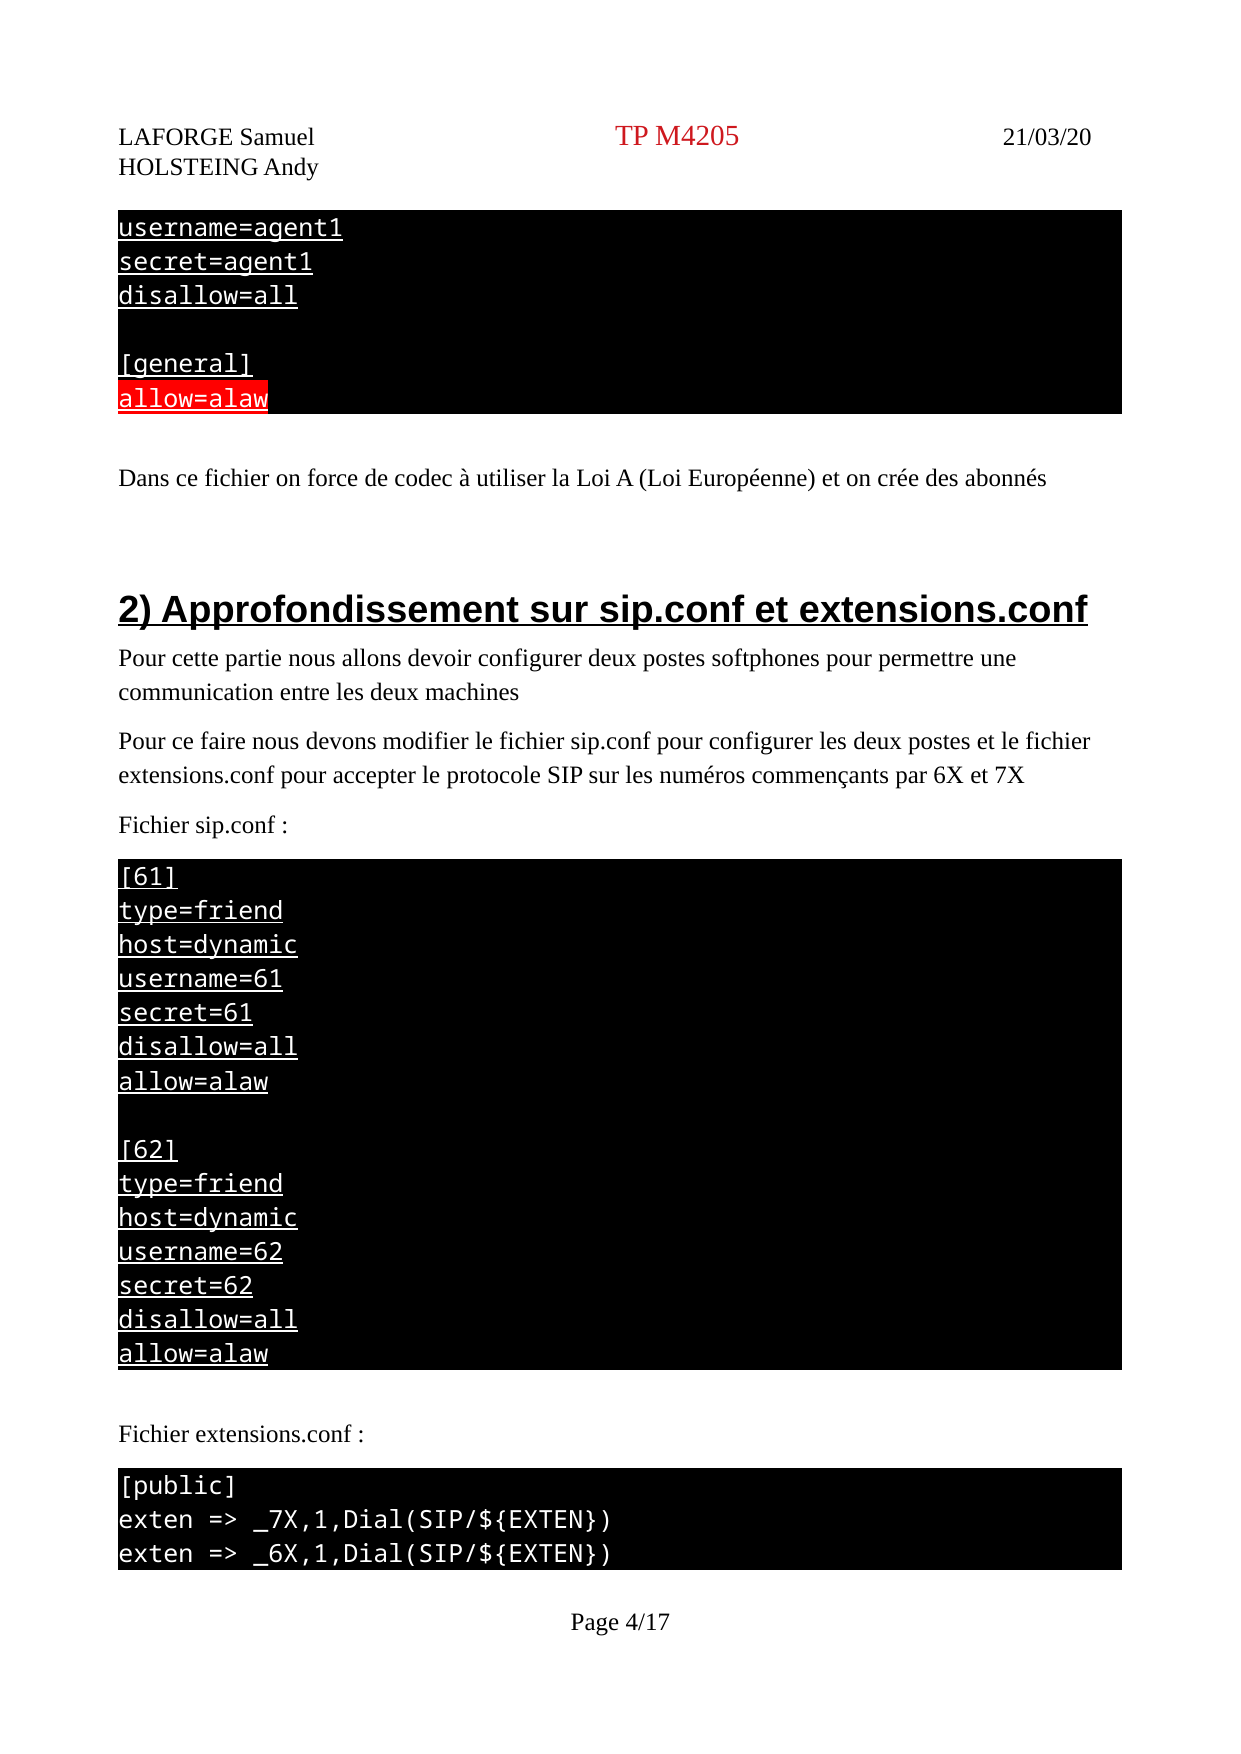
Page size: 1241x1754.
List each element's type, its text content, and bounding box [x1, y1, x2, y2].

text Fichier extensions.conf : [118, 1419, 1122, 1447]
text [general] [118, 346, 1122, 380]
text username=agent1 [118, 210, 1122, 244]
text allow=alaw [118, 1063, 1122, 1097]
text [62] [118, 1131, 1122, 1165]
text exten => _7X,1,Dial(SIP/${EXTEN}) [118, 1502, 1122, 1536]
text type=friend [118, 1165, 1122, 1199]
text Fichier sip.conf : [118, 810, 1122, 838]
text Pour ce faire nous devons modifier le fichier sip.conf pour configurer les deux postes et le fichier extensions.conf pour accepter le protocole SIP sur les numéros commençants par 6X et 7X [118, 726, 1122, 789]
text disallow=all [118, 1302, 1122, 1336]
text exten => _6X,1,Dial(SIP/${EXTEN}) [118, 1536, 1122, 1570]
text username=62 [118, 1233, 1122, 1267]
text disallow=all [118, 1029, 1122, 1063]
text [61] [118, 859, 1122, 893]
text [public] [118, 1468, 1122, 1502]
subtitle 2) Approfondissement sur sip.conf et extensions.conf [118, 586, 1122, 630]
text username=61 [118, 961, 1122, 995]
text secret=62 [118, 1267, 1122, 1302]
text secret=61 [118, 995, 1122, 1029]
text allow=alaw [118, 380, 1122, 414]
text host=dynamic [118, 927, 1122, 961]
text host=dynamic [118, 1199, 1122, 1233]
text secret=agent1 [118, 244, 1122, 278]
text Dans ce fichier on force de codec à utiliser la Loi A (Loi Européenne) et on crée des abonnés [118, 463, 1122, 492]
text type=friend [118, 893, 1122, 927]
text disallow=all [118, 278, 1122, 312]
text Pour cette partie nous allons devoir configurer deux postes softphones pour permettre une communication entre les deux machines [118, 643, 1122, 706]
text allow=alaw [118, 1336, 1122, 1370]
